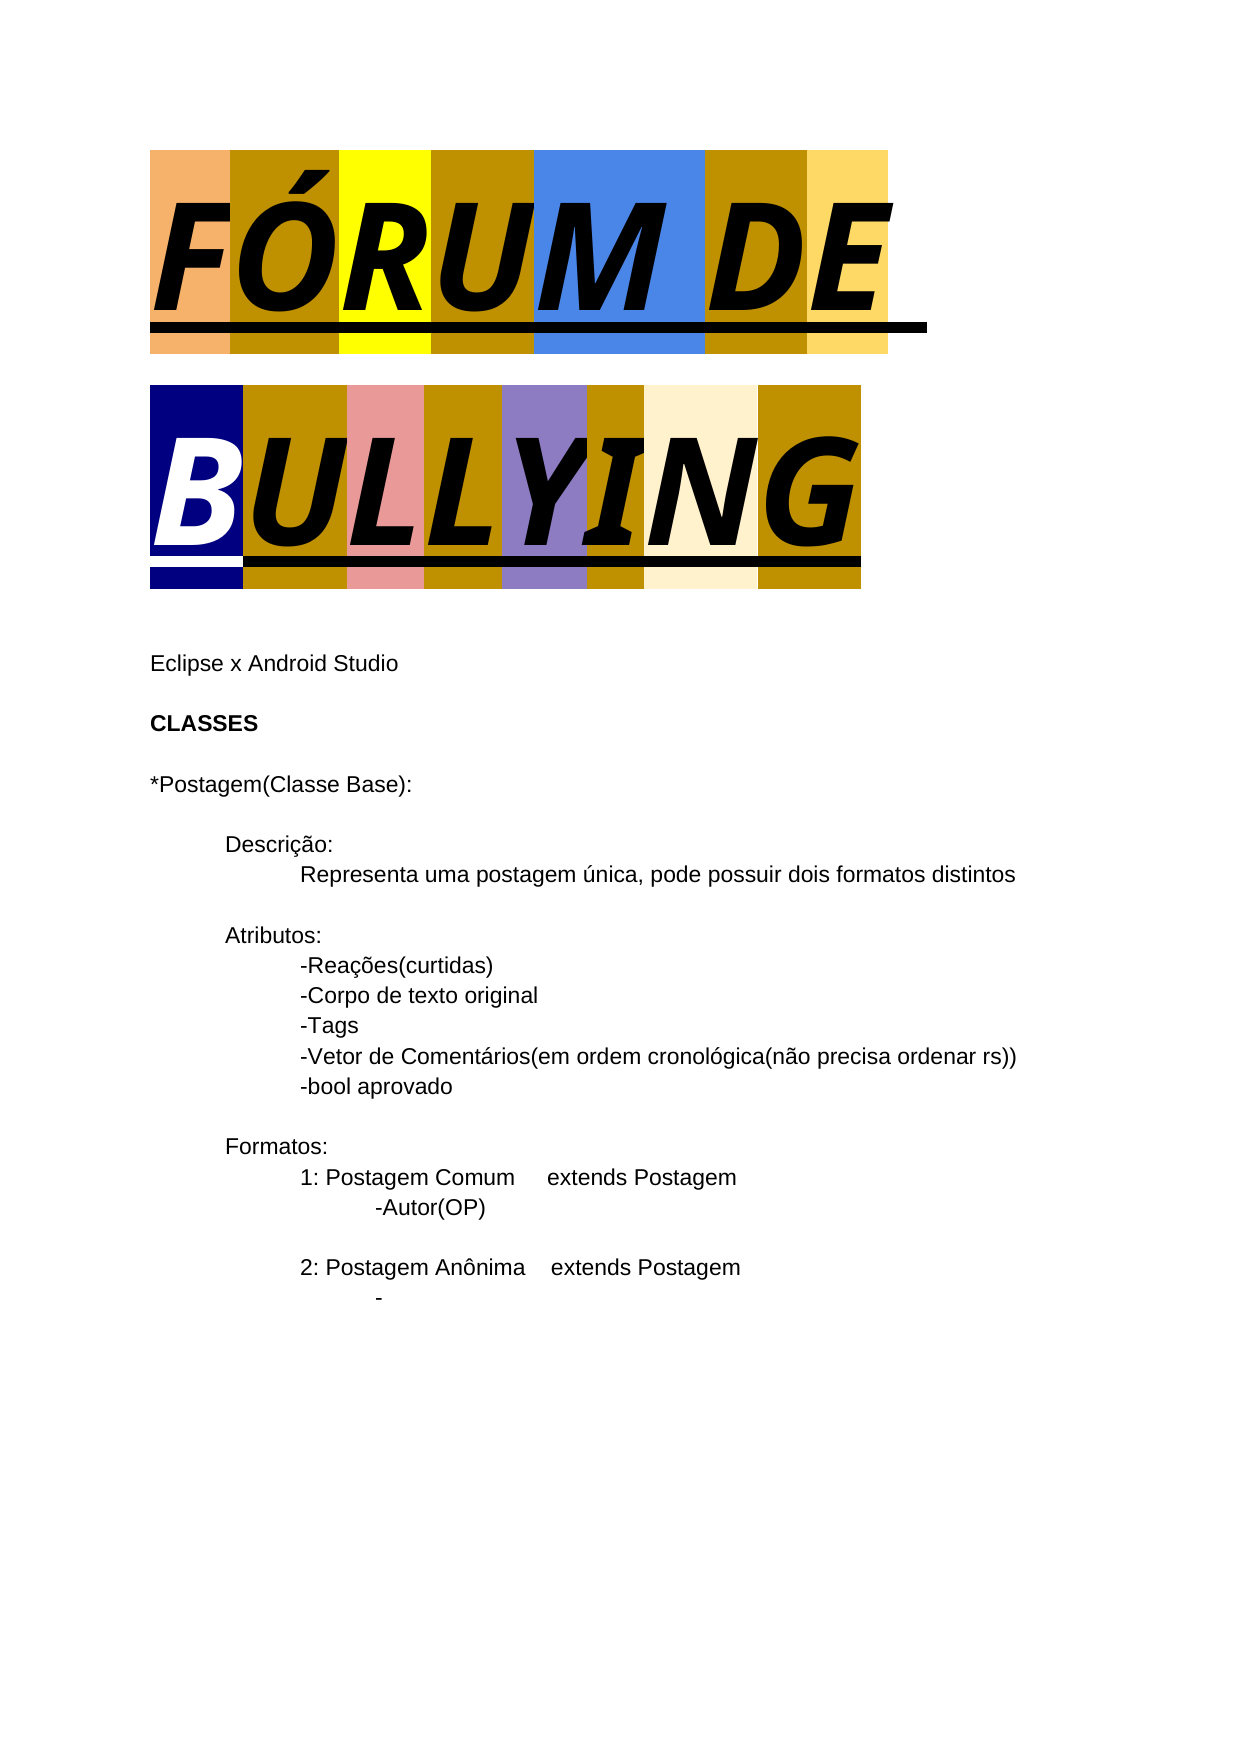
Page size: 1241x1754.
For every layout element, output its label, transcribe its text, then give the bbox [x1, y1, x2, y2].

text Representa uma postagem única, pode possuir dois formatos distintos [150, 861, 1090, 888]
text -Autor(OP) [225, 1194, 1090, 1220]
text -Corpo de texto original [225, 982, 1090, 1009]
text Formatos: [150, 1133, 1090, 1160]
text -bool aprovado [225, 1073, 1090, 1099]
text - [225, 1284, 1090, 1311]
text Descrição: [150, 831, 1090, 858]
text FÓRUM DE BULLYING [150, 150, 1090, 589]
text 2: Postagem Anônima extends Postagem [225, 1254, 1090, 1281]
text -Vetor de Comentários(em ordem cronológica(não precisa ordenar rs)) [225, 1043, 1090, 1069]
text -Tags [225, 1012, 1090, 1039]
text Eclipse x Android Studio [150, 650, 1090, 676]
text *Postagem(Classe Base): [150, 771, 1090, 797]
text CLASSES [150, 710, 1090, 737]
text 1: Postagem Comum extends Postagem [150, 1163, 1090, 1190]
text -Reações(curtidas) [225, 952, 1090, 978]
text Atributos: [150, 922, 1090, 948]
